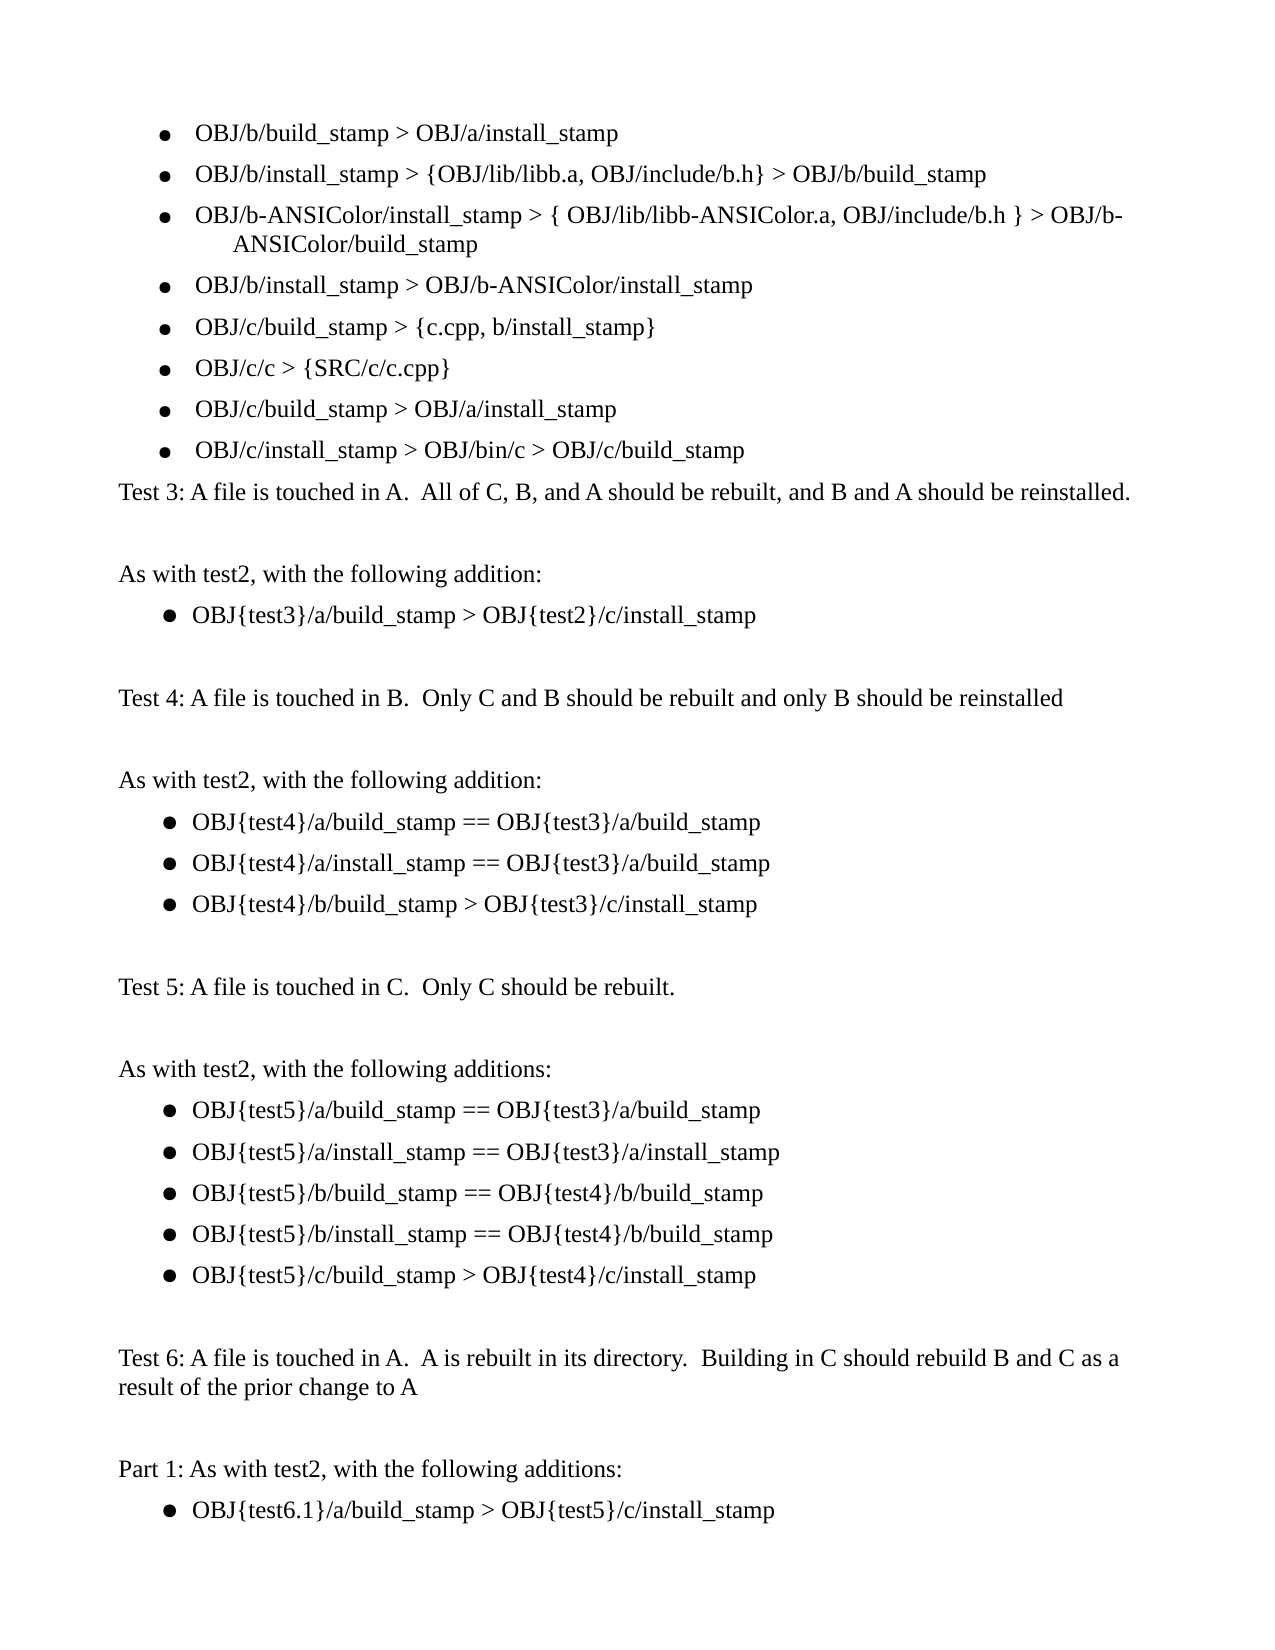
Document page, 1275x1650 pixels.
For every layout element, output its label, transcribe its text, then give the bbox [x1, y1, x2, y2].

list OBJ/b/install_stamp > OBJ/b-ANSIColor/install_stamp [157, 271, 1157, 299]
list OBJ/b/build_stamp > OBJ/a/install_stamp [157, 118, 1157, 147]
list OBJ{test5}/a/build_stamp == OBJ{test3}/a/build_stamp [162, 1096, 1157, 1124]
list OBJ{test4}/b/build_stamp > OBJ{test3}/c/install_stamp [162, 889, 1157, 918]
list OBJ{test3}/a/build_stamp > OBJ{test2}/c/install_stamp [162, 601, 1157, 629]
text As with test2, with the following addition: [118, 559, 1157, 588]
text Test 6: A file is touched in A. A is rebuilt in its directory. Building in C should rebuild B and C as a result of the prior change to A [118, 1343, 1157, 1401]
text Test 4: A file is touched in B. Only C and B should be rebuilt and only B should be reinstalled [118, 683, 1157, 712]
list OBJ/b-ANSIColor/install_stamp > { OBJ/lib/libb-ANSIColor.a, OBJ/include/b.h } > OBJ/b-ANSIColor/build_stamp [157, 201, 1157, 258]
list OBJ/b/install_stamp > {OBJ/lib/libb.a, OBJ/include/b.h} > OBJ/b/build_stamp [157, 159, 1157, 188]
text As with test2, with the following addition: [118, 766, 1157, 794]
text Part 1: As with test2, with the following additions: [118, 1454, 1157, 1483]
text Test 3: A file is touched in A. All of C, B, and A should be rebuilt, and B and A should be reinstalled. [118, 477, 1157, 506]
list OBJ/c/c > {SRC/c/c.cpp} [157, 353, 1157, 382]
list OBJ{test5}/a/install_stamp == OBJ{test3}/a/install_stamp [162, 1137, 1157, 1166]
list OBJ{test4}/a/build_stamp == OBJ{test3}/a/build_stamp [162, 807, 1157, 836]
text Test 5: A file is touched in C. Only C should be rebuilt. [118, 972, 1157, 1001]
text As with test2, with the following additions: [118, 1054, 1157, 1083]
list OBJ/c/build_stamp > OBJ/a/install_stamp [157, 394, 1157, 423]
list OBJ{test5}/b/install_stamp == OBJ{test4}/b/build_stamp [162, 1219, 1157, 1248]
list OBJ{test5}/b/build_stamp == OBJ{test4}/b/build_stamp [162, 1178, 1157, 1207]
list OBJ/c/install_stamp > OBJ/bin/c > OBJ/c/build_stamp [157, 436, 1157, 464]
list OBJ{test4}/a/install_stamp == OBJ{test3}/a/build_stamp [162, 848, 1157, 877]
list OBJ/c/build_stamp > {c.cpp, b/install_stamp} [157, 312, 1157, 341]
list OBJ{test5}/c/build_stamp > OBJ{test4}/c/install_stamp [162, 1261, 1157, 1289]
list OBJ{test6.1}/a/build_stamp > OBJ{test5}/c/install_stamp [162, 1496, 1157, 1524]
